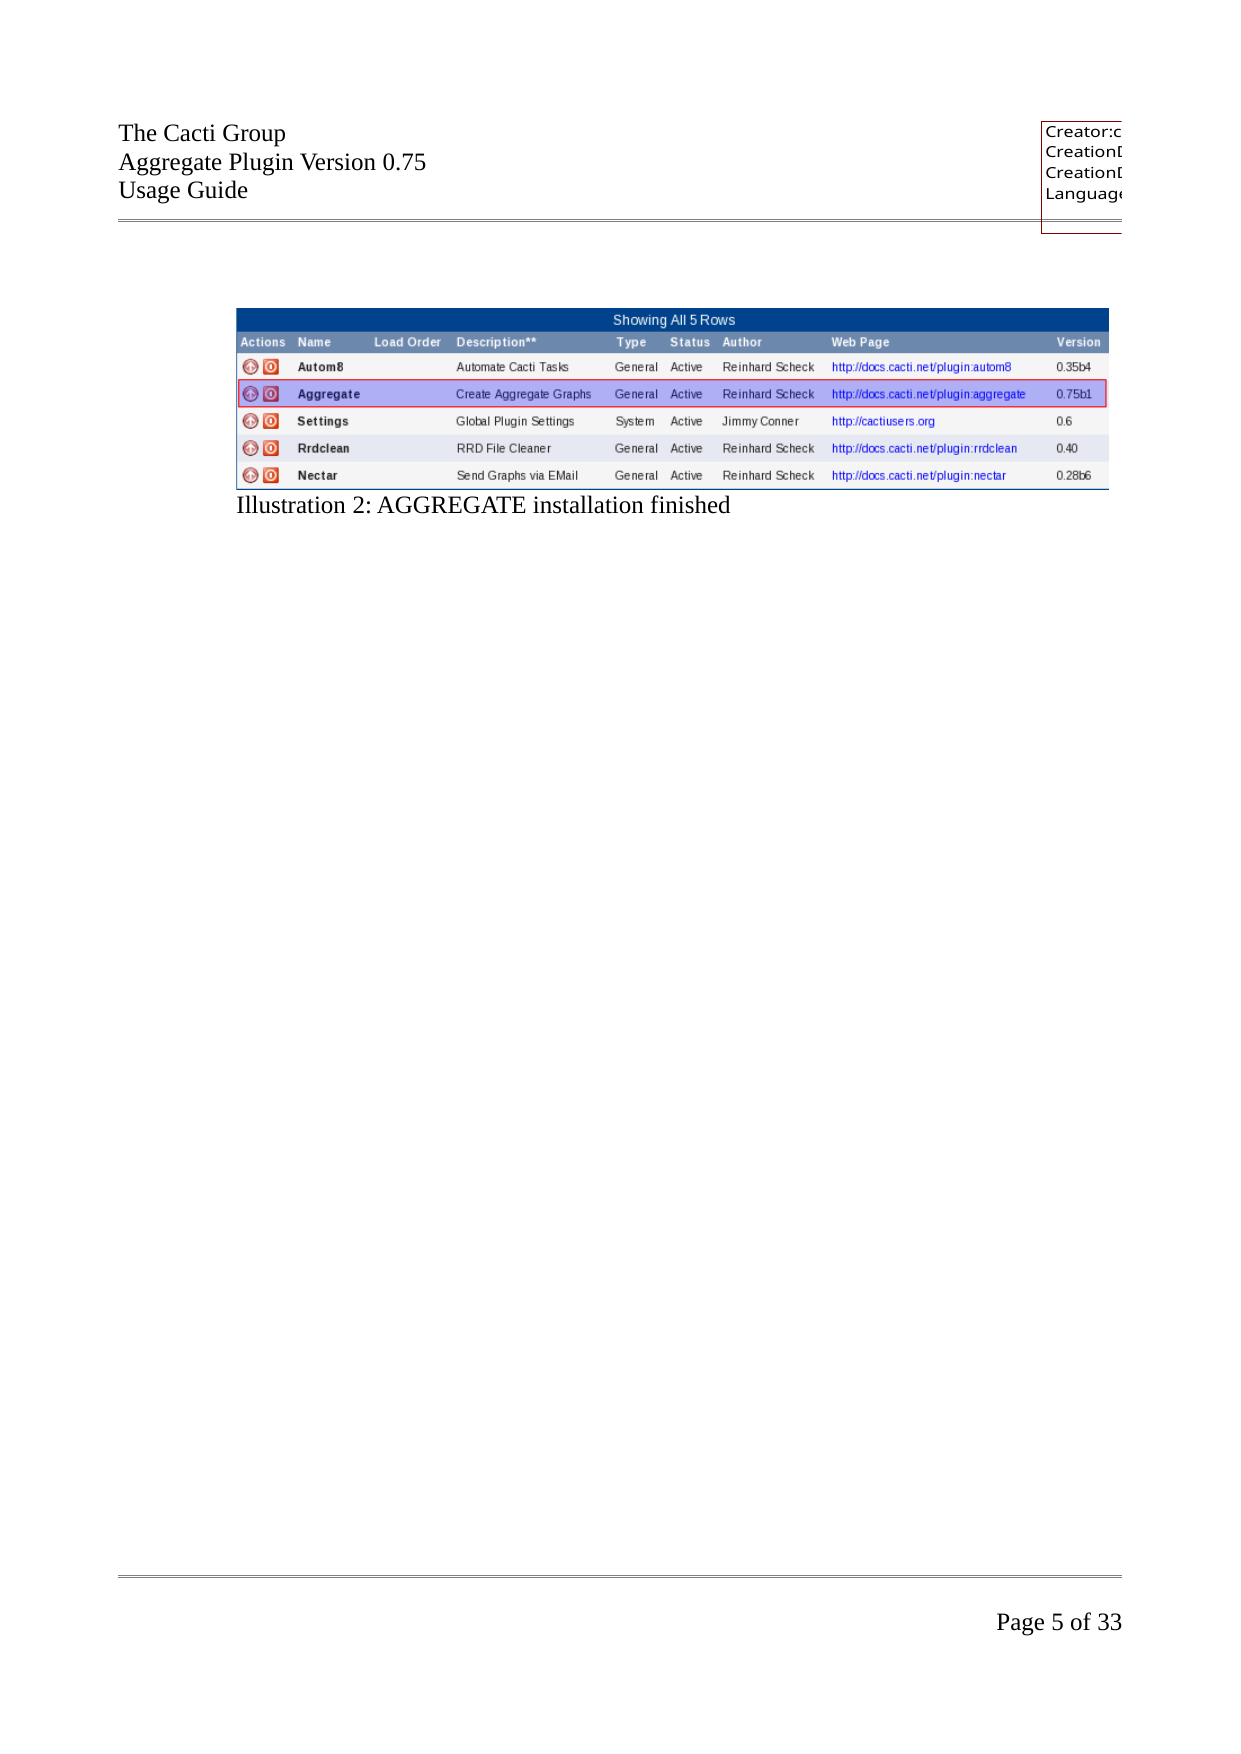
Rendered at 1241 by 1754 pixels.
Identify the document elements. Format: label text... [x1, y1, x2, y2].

picture [236, 308, 1109, 490]
text Illustration 2: AGGREGATE installation finished [236, 490, 1109, 518]
